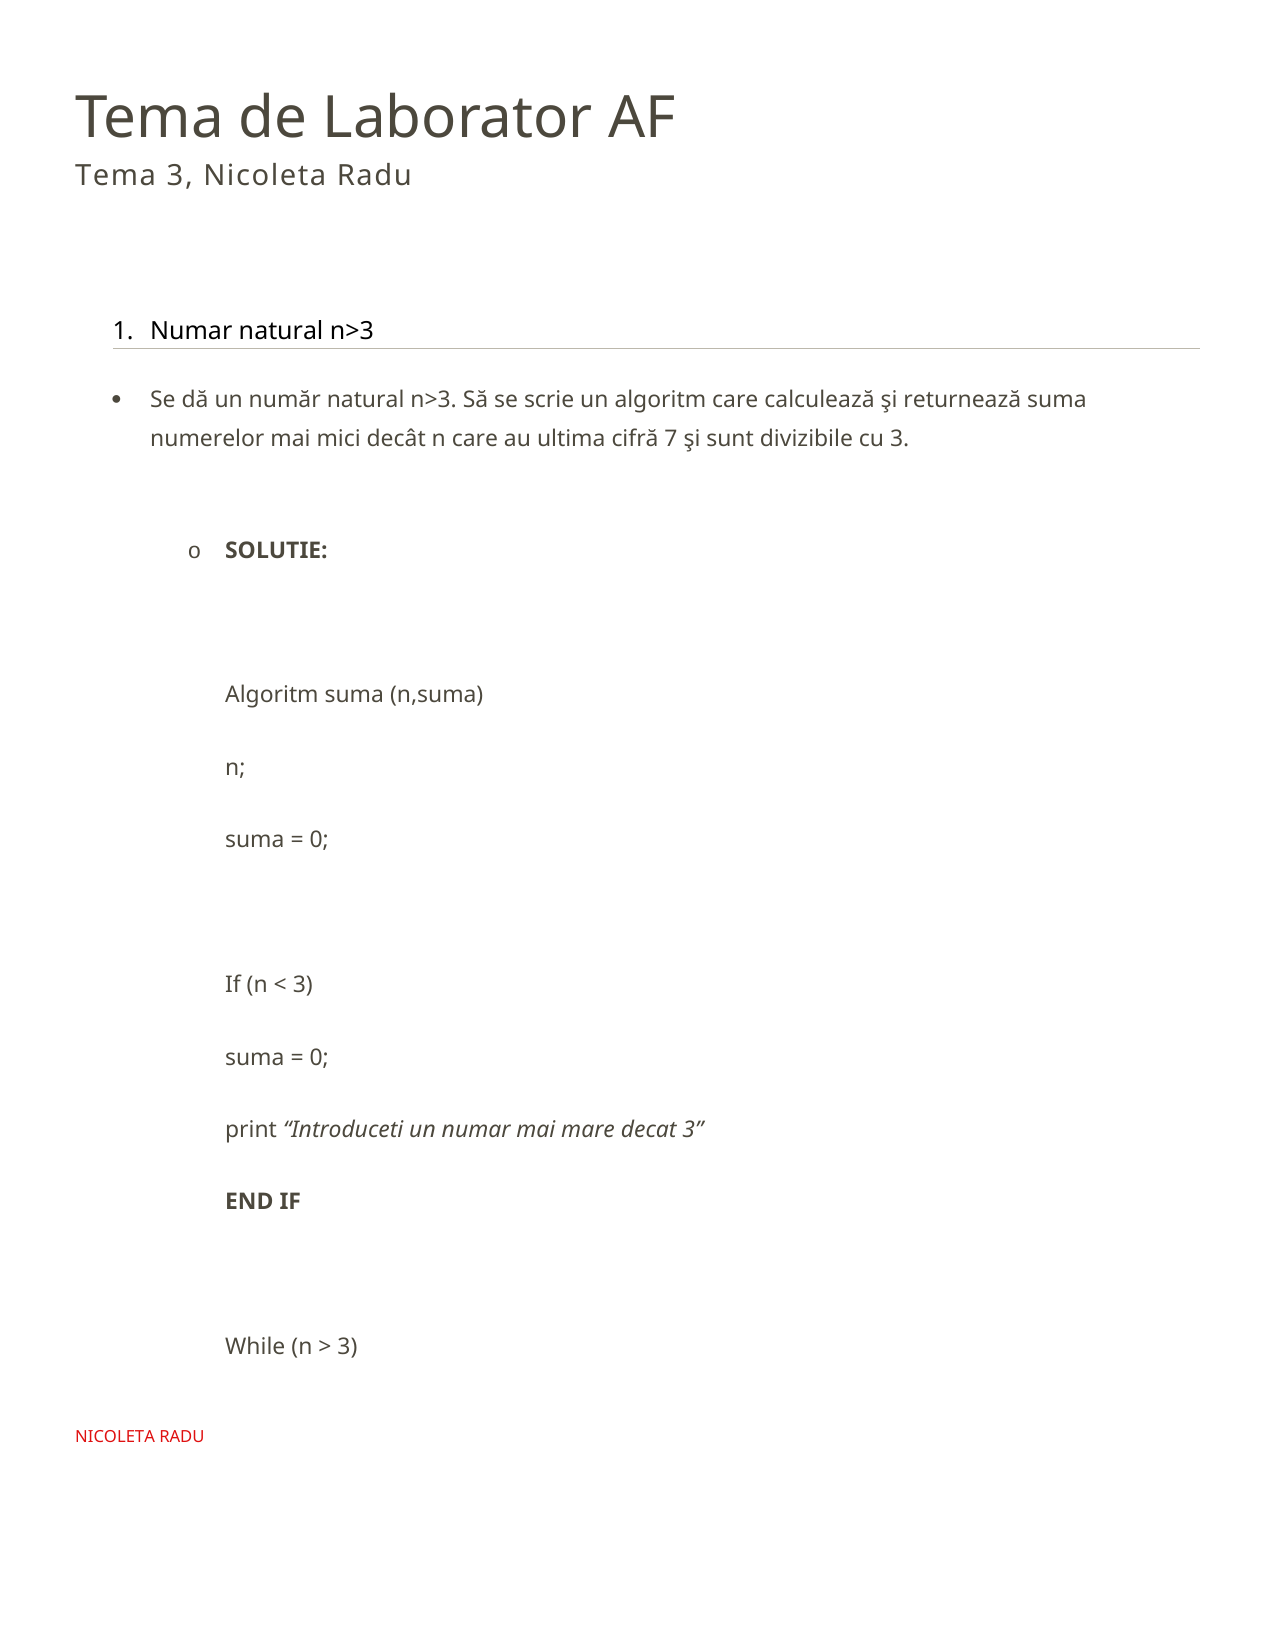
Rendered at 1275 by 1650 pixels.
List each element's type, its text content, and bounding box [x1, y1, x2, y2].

list print “Introduceti un numar mai mare decat 3” [225, 1113, 1200, 1144]
list suma = 0; [225, 823, 1200, 854]
list END IF [225, 1185, 1200, 1216]
list suma = 0; [225, 1040, 1200, 1072]
list Algoritm suma (n,suma) [225, 678, 1200, 710]
subtitle Numar natural n>3 [112, 312, 1200, 349]
list While (n > 3) [225, 1330, 1200, 1361]
list SOLUTIE: [187, 533, 1200, 565]
list n; [225, 751, 1200, 782]
title Tema de Laborator AF [75, 75, 1200, 154]
list Se dă un număr natural n>3. Să se scrie un algoritm care calculează şi returnează suma numerelor mai mici decât n care au ultima cifră 7 şi sunt divizibile cu 3. [112, 383, 1200, 492]
list If (n < 3) [225, 968, 1200, 999]
subtitle Tema 3, Nicoleta Radu [75, 154, 1200, 194]
